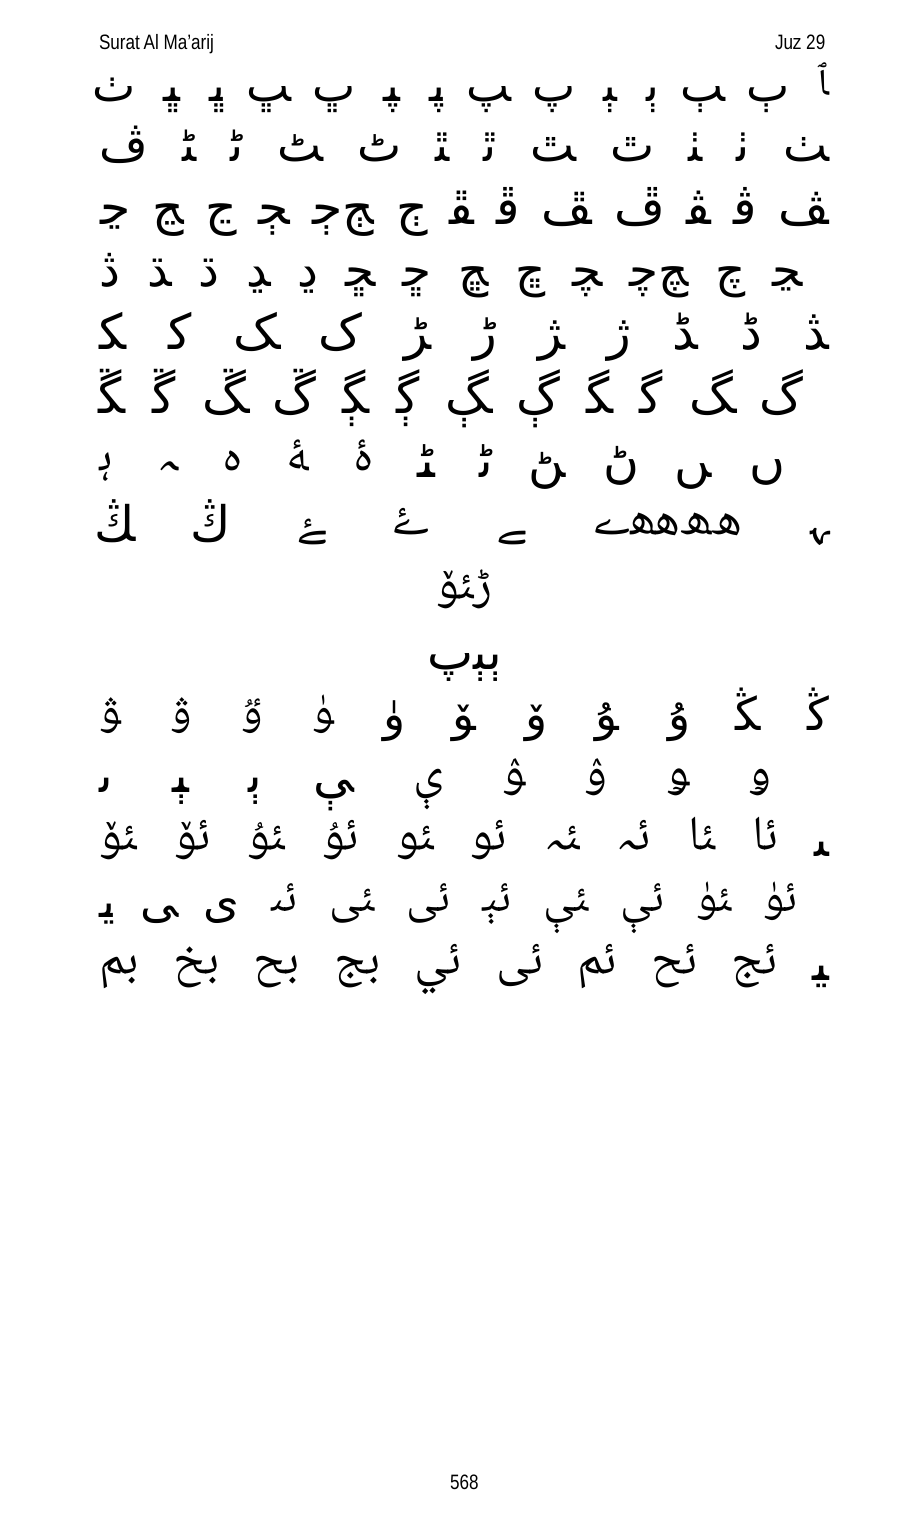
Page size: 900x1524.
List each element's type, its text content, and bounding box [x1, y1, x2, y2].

text ﯕ ﯖ ﯗ ﯘ ﯙ ﯚ ﯛ ﯜ ﯝ ﯞ ﯟ [99, 689, 829, 749]
text ﭫ ﭬ ﭭ ﭮ ﭯ ﭰ ﭱ ﭲ ﭳﭴ ﭵ ﭶ ﭷ ﭸ [99, 181, 829, 245]
text ﯩ ﯪ ﯫ ﯬ ﯭ ﯮ ﯯ ﯰ ﯱ ﯲ ﯳ [99, 813, 829, 877]
text ﭹ ﭺ ﭻﭼ ﭽ ﭾ ﭿ ﮀ ﮁ ﮂ ﮃ ﮄ ﮅ ﮆ [99, 245, 829, 306]
text ﭟ ﭠ ﭡ ﭢ ﭣ ﭤ ﭥ ﭦ ﭧ ﭨ ﭩ ﭪ [99, 120, 829, 181]
text ﮩ ﮪﮫﮬﮭﮮ ﮯ ﮰ ﮱ ﯓ ﯔ [99, 497, 829, 561]
text ﮒ ﮓ ﮔ ﮕ ﮖ ﮗ ﮘ ﮙ ﮚ ﮛ ﮜ ﮝ [99, 370, 829, 434]
text ﯴ ﯵ ﯶ ﯷ ﯸ ﯹ ﯺ ﯻ ﯼ ﯽ ﯾ [99, 877, 829, 936]
text ﮇ ﮈ ﮉ ﮊ ﮋ ﮌ ﮍ ﮎ ﮏ ﮐ ﮑ [99, 306, 829, 370]
text ﯿ ﰀ ﰁ ﰂ ﰃ ﰄ ﰅ ﰆ ﰇ ﰈ [99, 936, 829, 1000]
text ﮞ ﮟ ﮠ ﮡ ﮢ ﮣ ﮤ ﮥ ﮦ ﮧ ﮨ [99, 434, 829, 497]
text ﯠ ﯡ ﯢ ﯣ ﯤ ﯥ ﯦ ﯧ ﯨ [99, 749, 829, 813]
text ﭑ ﭒ ﭓ ﭔ ﭕ ﭖ ﭗ ﭘ ﭙ ﭚ ﭛ ﭜ ﭝ ﭞ [99, 60, 829, 120]
text ﮌﯳ [99, 561, 829, 625]
text ﭔﭕﭖ [99, 625, 829, 689]
